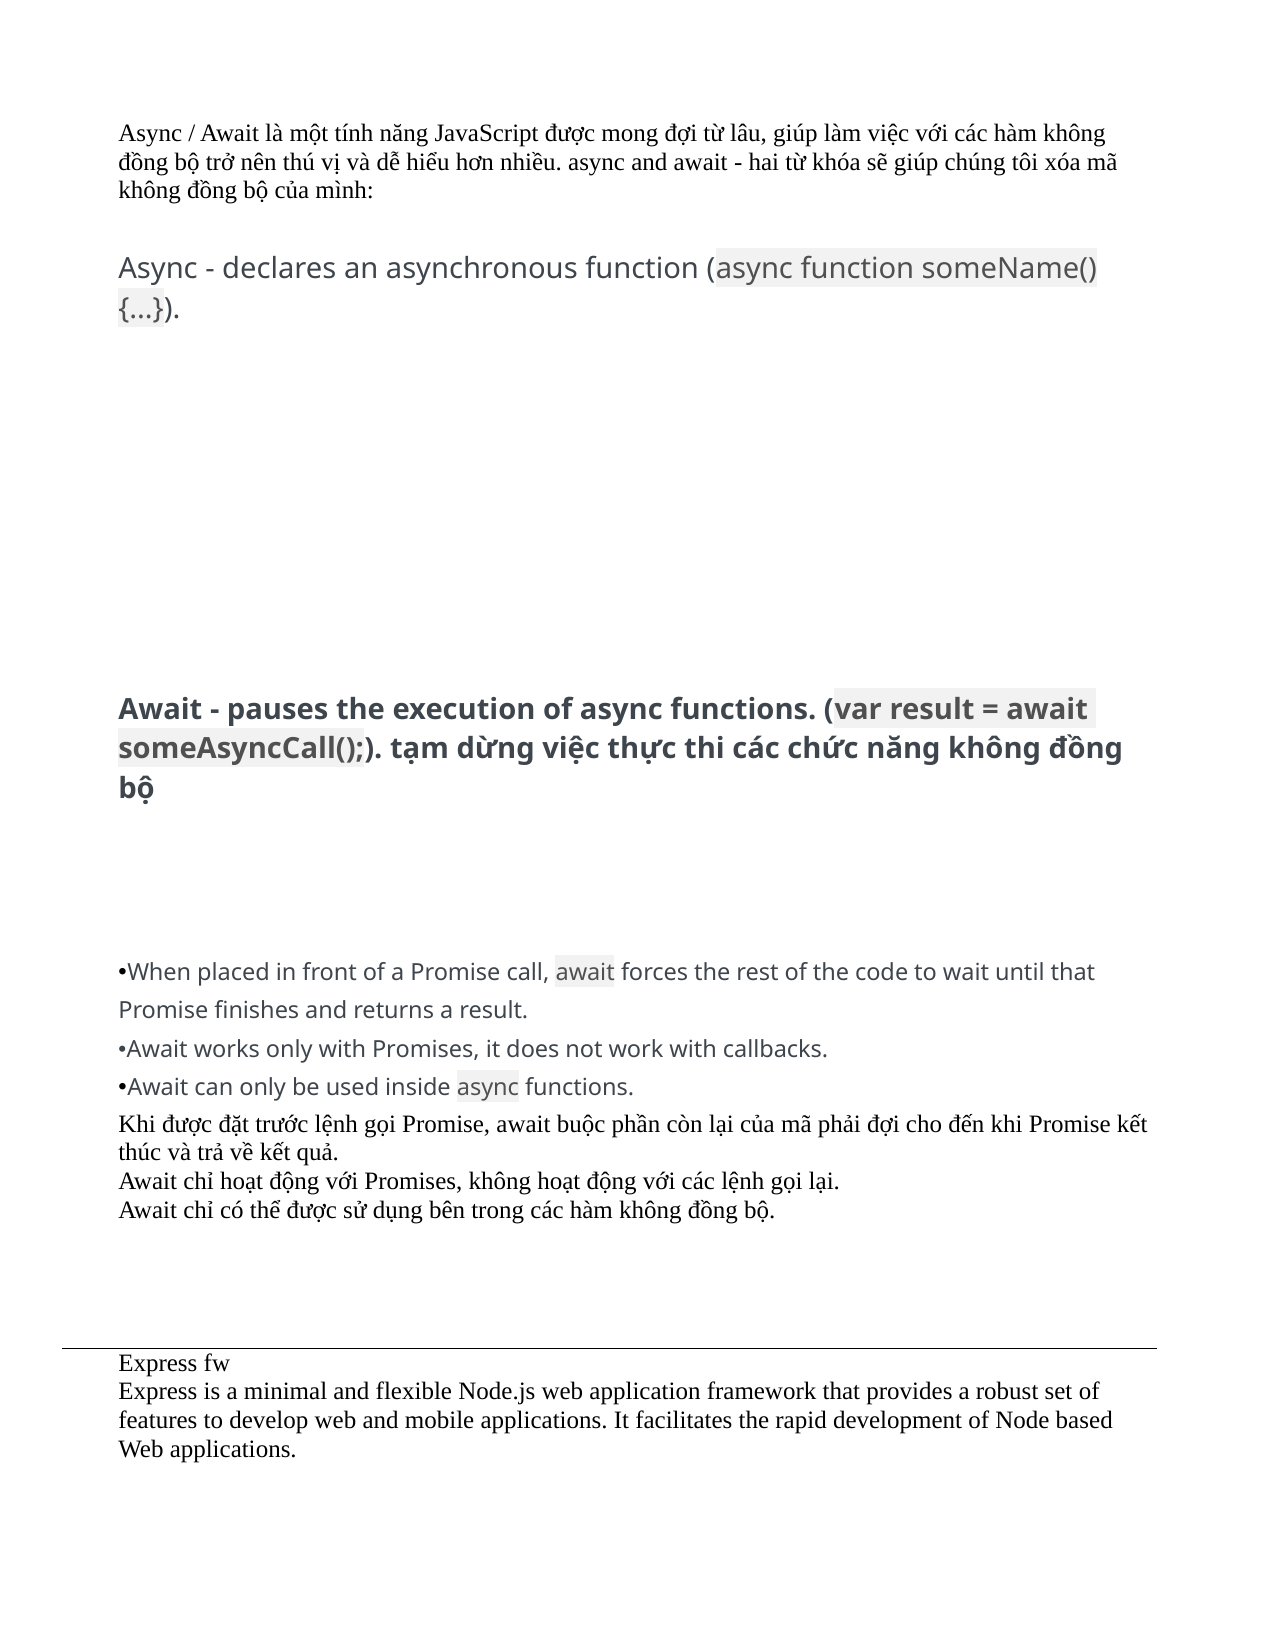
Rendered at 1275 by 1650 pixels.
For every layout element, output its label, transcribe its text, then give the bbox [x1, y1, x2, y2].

text Await chỉ có thể được sử dụng bên trong các hàm không đồng bộ. [118, 1195, 1157, 1224]
text Khi được đặt trước lệnh gọi Promise, await buộc phần còn lại của mã phải đợi cho đến khi Promise kết thúc và trả về kết quả. [118, 1109, 1157, 1166]
text Async / Await là một tính năng JavaScript được mong đợi từ lâu, giúp làm việc với các hàm không đồng bộ trở nên thú vị và dễ hiểu hơn nhiều. async and await - hai từ khóa sẽ giúp chúng tôi xóa mã không đồng bộ của mình: [118, 118, 1157, 204]
list Await can only be used inside async functions. [118, 1070, 1157, 1102]
subtitle Await - pauses the execution of async functions. (var result = await someAsyncCall();). tạm dừng việc thực thi các chức năng không đồng bộ [118, 688, 1157, 807]
subtitle Async - declares an asynchronous function (async function someName(){...}). [118, 248, 1157, 327]
text Express fw [118, 1349, 1157, 1376]
text Express is a minimal and flexible Node.js web application framework that provides a robust set of features to develop web and mobile applications. It facilitates the rapid development of Node based Web applications. [118, 1376, 1157, 1463]
text Await chỉ hoạt động với Promises, không hoạt động với các lệnh gọi lại. [118, 1166, 1157, 1195]
list When placed in front of a Promise call, await forces the rest of the code to wait until that Promise finishes and returns a result. [118, 955, 1157, 1026]
list Await works only with Promises, it does not work with callbacks. [118, 1032, 1157, 1064]
